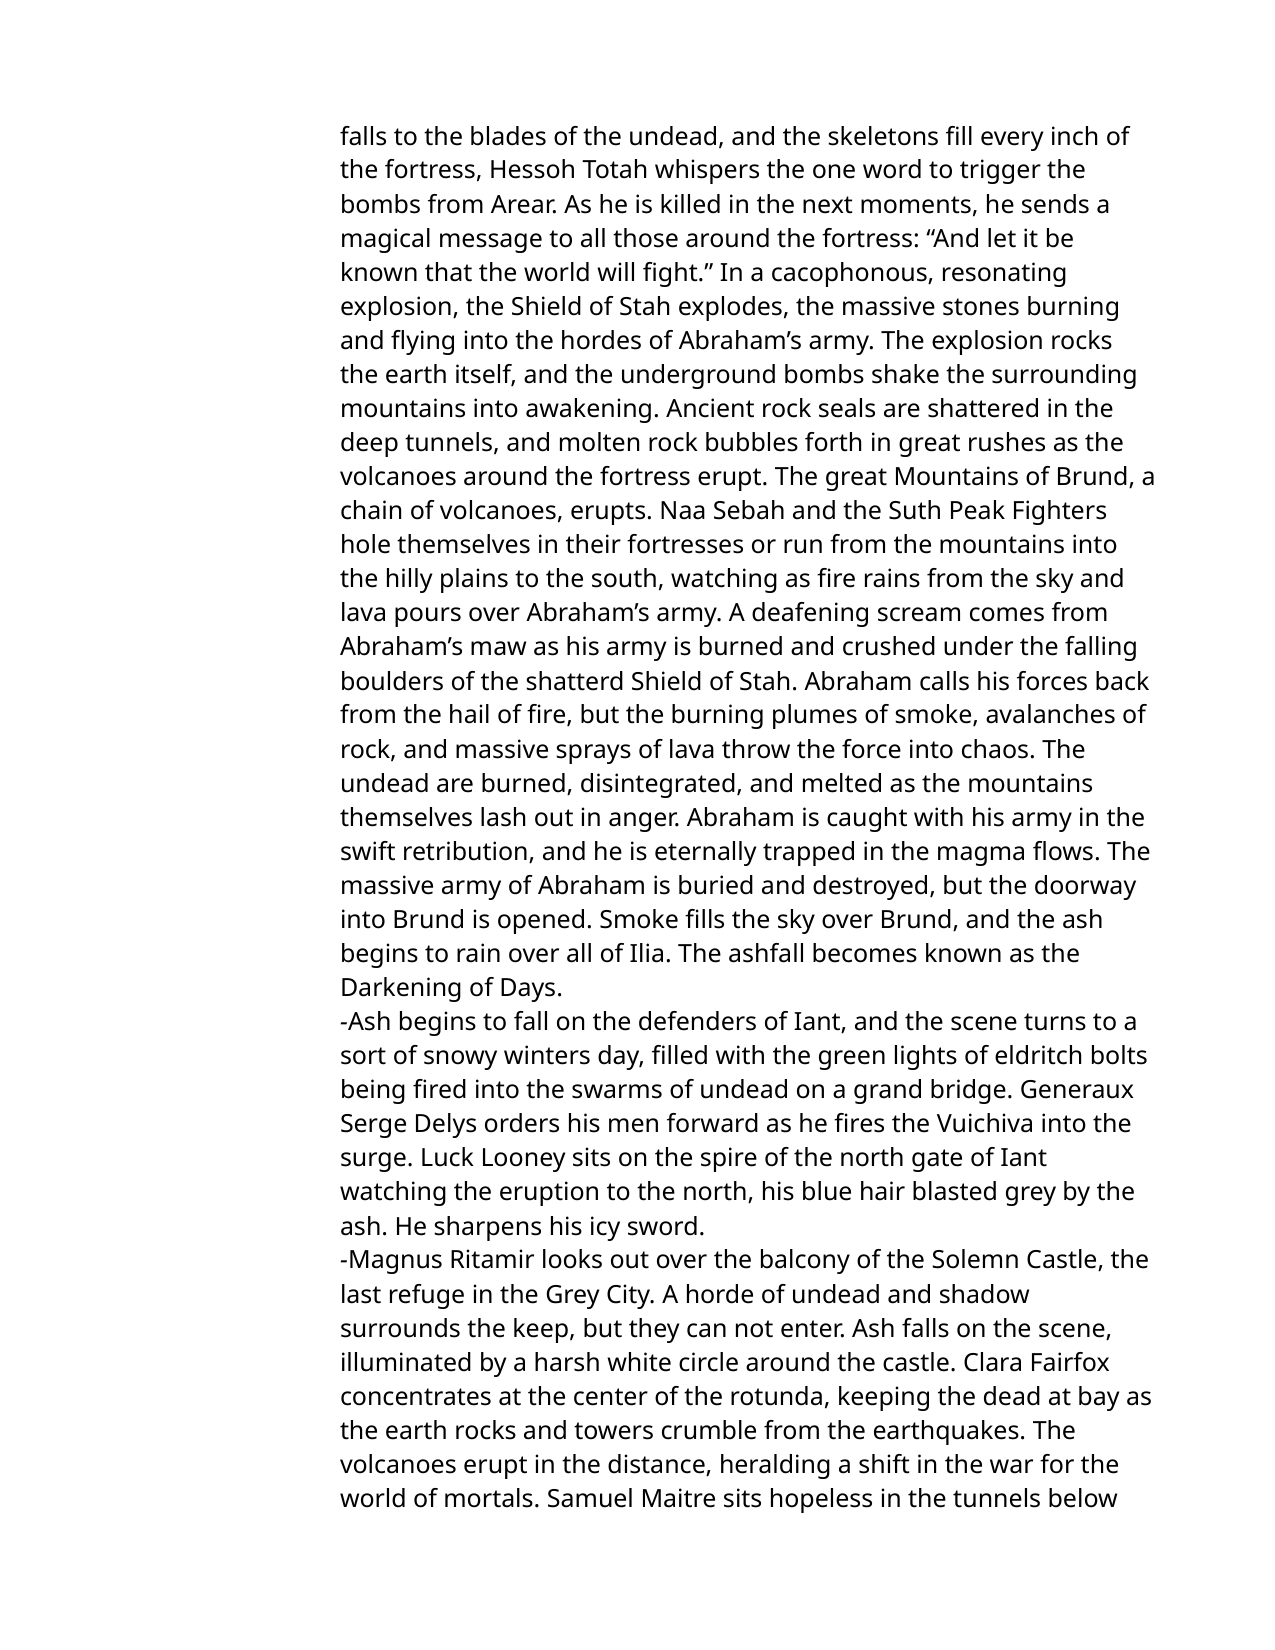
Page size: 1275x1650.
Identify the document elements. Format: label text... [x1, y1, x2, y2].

text -Magnus Ritamir looks out over the balcony of the Solemn Castle, the last refuge in the Grey City. A horde of undead and shadow surrounds the keep, but they can not enter. Ash falls on the scene, illuminated by a harsh white circle around the castle. Clara Fairfox concentrates at the center of the rotunda, keeping the dead at bay as the earth rocks and towers crumble from the earthquakes. The volcanoes erupt in the distance, heralding a shift in the war for the world of mortals. Samuel Maitre sits hopeless in the tunnels below [340, 1242, 1157, 1515]
text falls to the blades of the undead, and the skeletons fill every inch of the fortress, Hessoh Totah whispers the one word to trigger the bombs from Arear. As he is killed in the next moments, he sends a magical message to all those around the fortress: “And let it be known that the world will fight.” In a cacophonous, resonating explosion, the Shield of Stah explodes, the massive stones burning and flying into the hordes of Abraham’s army. The explosion rocks the earth itself, and the underground bombs shake the surrounding mountains into awakening. Ancient rock seals are shattered in the deep tunnels, and molten rock bubbles forth in great rushes as the volcanoes around the fortress erupt. The great Mountains of Brund, a chain of volcanoes, erupts. Naa Sebah and the Suth Peak Fighters hole themselves in their fortresses or run from the mountains into the hilly plains to the south, watching as fire rains from the sky and lava pours over Abraham’s army. A deafening scream comes from Abraham’s maw as his army is burned and crushed under the falling boulders of the shatterd Shield of Stah. Abraham calls his forces back from the hail of fire, but the burning plumes of smoke, avalanches of rock, and massive sprays of lava throw the force into chaos. The undead are burned, disintegrated, and melted as the mountains themselves lash out in anger. Abraham is caught with his army in the swift retribution, and he is eternally trapped in the magma flows. The massive army of Abraham is buried and destroyed, but the doorway into Brund is opened. Smoke fills the sky over Brund, and the ash begins to rain over all of Ilia. The ashfall becomes known as the Darkening of Days. [340, 118, 1157, 1004]
text -Ash begins to fall on the defenders of Iant, and the scene turns to a sort of snowy winters day, filled with the green lights of eldritch bolts being fired into the swarms of undead on a grand bridge. Generaux Serge Delys orders his men forward as he fires the Vuichiva into the surge. Luck Looney sits on the spire of the north gate of Iant watching the eruption to the north, his blue hair blasted grey by the ash. He sharpens his icy sword. [340, 1004, 1157, 1242]
